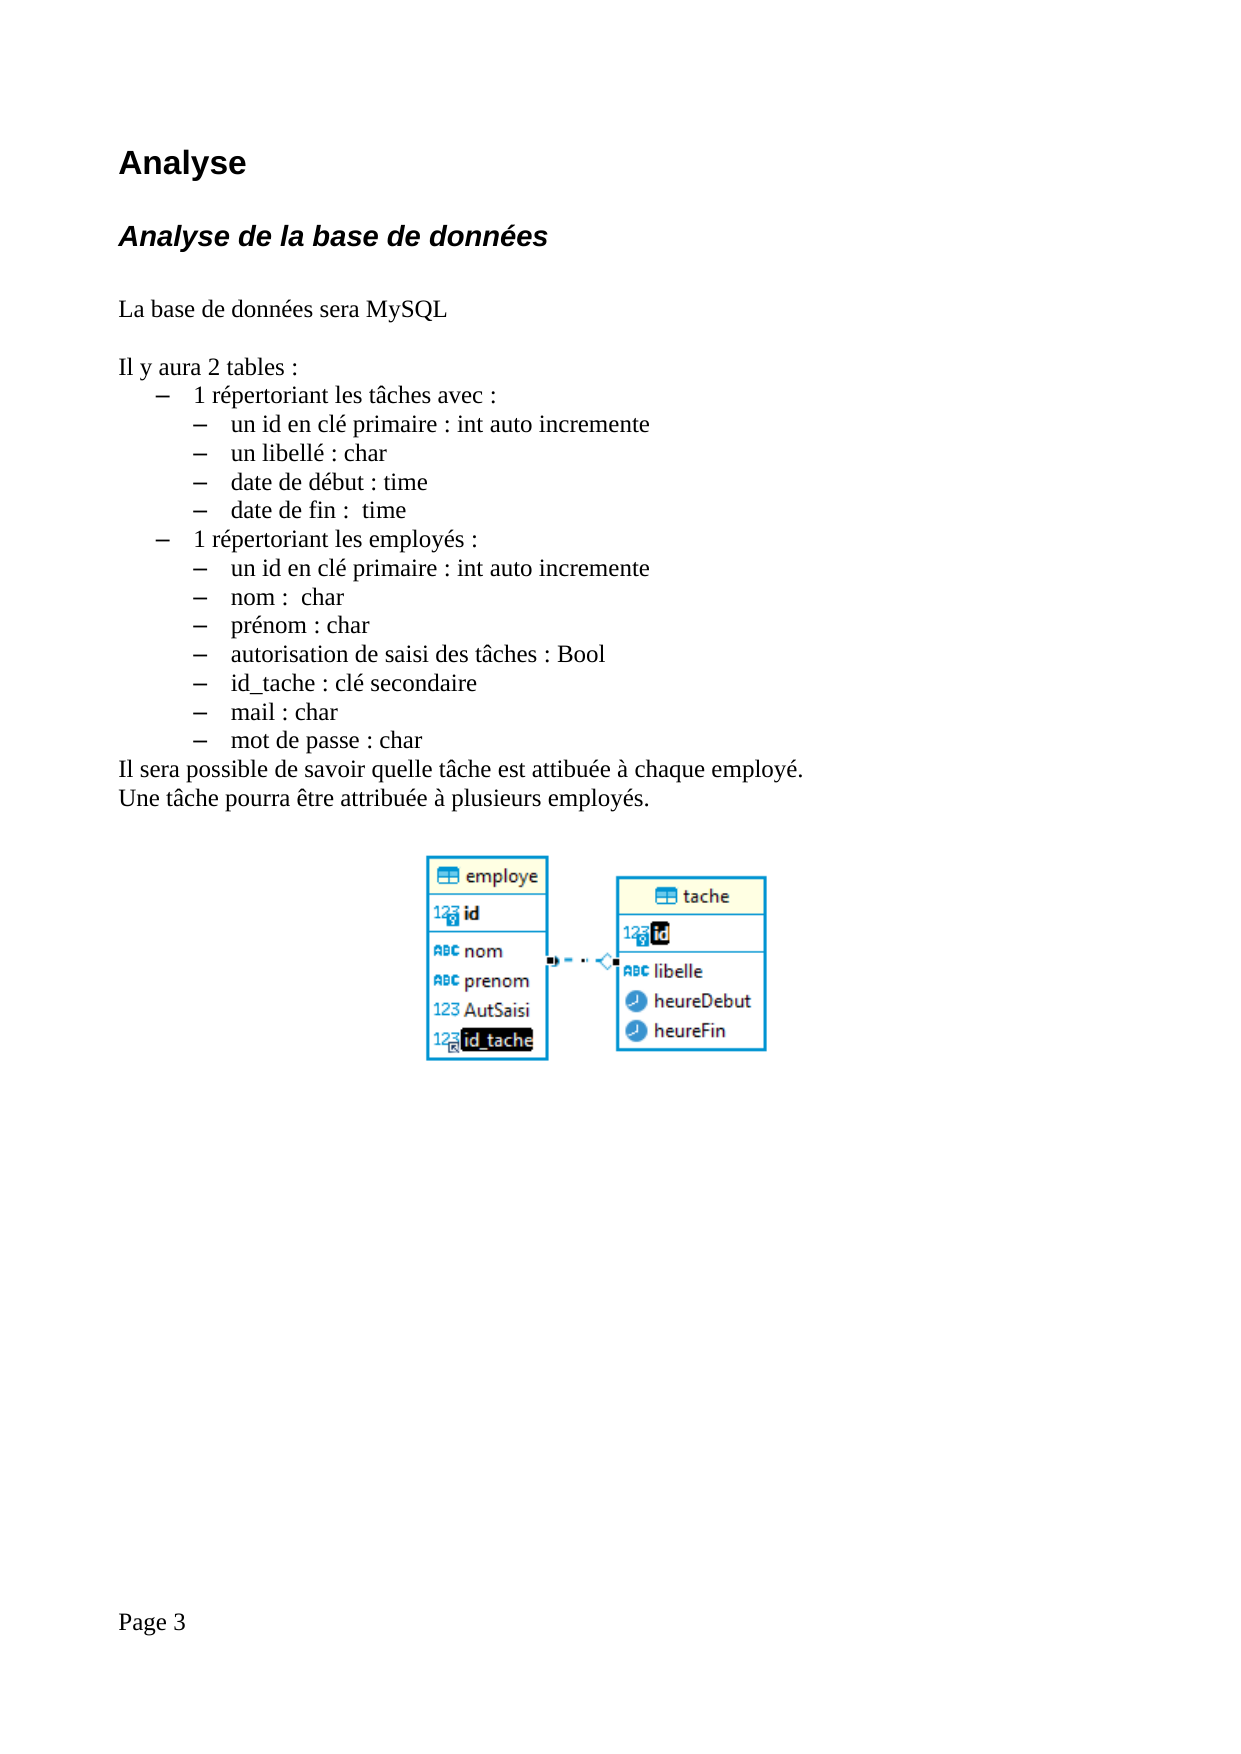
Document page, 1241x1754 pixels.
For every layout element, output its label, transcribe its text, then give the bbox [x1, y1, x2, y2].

text Il y aura 2 tables : [118, 352, 1122, 380]
list un id en clé primaire : int auto incremente [193, 409, 1122, 438]
list date de fin : time [193, 495, 1122, 524]
list date de début : time [193, 467, 1122, 495]
list nom : char [193, 582, 1122, 610]
list mot de passe : char [193, 725, 1122, 754]
picture [392, 831, 835, 1100]
text Une tâche pourra être attribuée à plusieurs employés. [118, 783, 1122, 812]
subtitle Analyse [118, 143, 1122, 182]
list un libellé : char [193, 438, 1122, 467]
list mail : char [193, 697, 1122, 725]
list 1 répertoriant les employés : [156, 524, 1122, 553]
text La base de données sera MySQL [118, 294, 1122, 323]
subtitle Analyse de la base de données [118, 219, 1122, 253]
list autorisation de saisi des tâches : Bool [193, 639, 1122, 668]
list prénom : char [193, 610, 1122, 639]
list id_tache : clé secondaire [193, 668, 1122, 697]
list un id en clé primaire : int auto incremente [193, 553, 1122, 582]
list 1 répertoriant les tâches avec : [156, 380, 1122, 409]
text Il sera possible de savoir quelle tâche est attibuée à chaque employé. [118, 754, 1122, 783]
